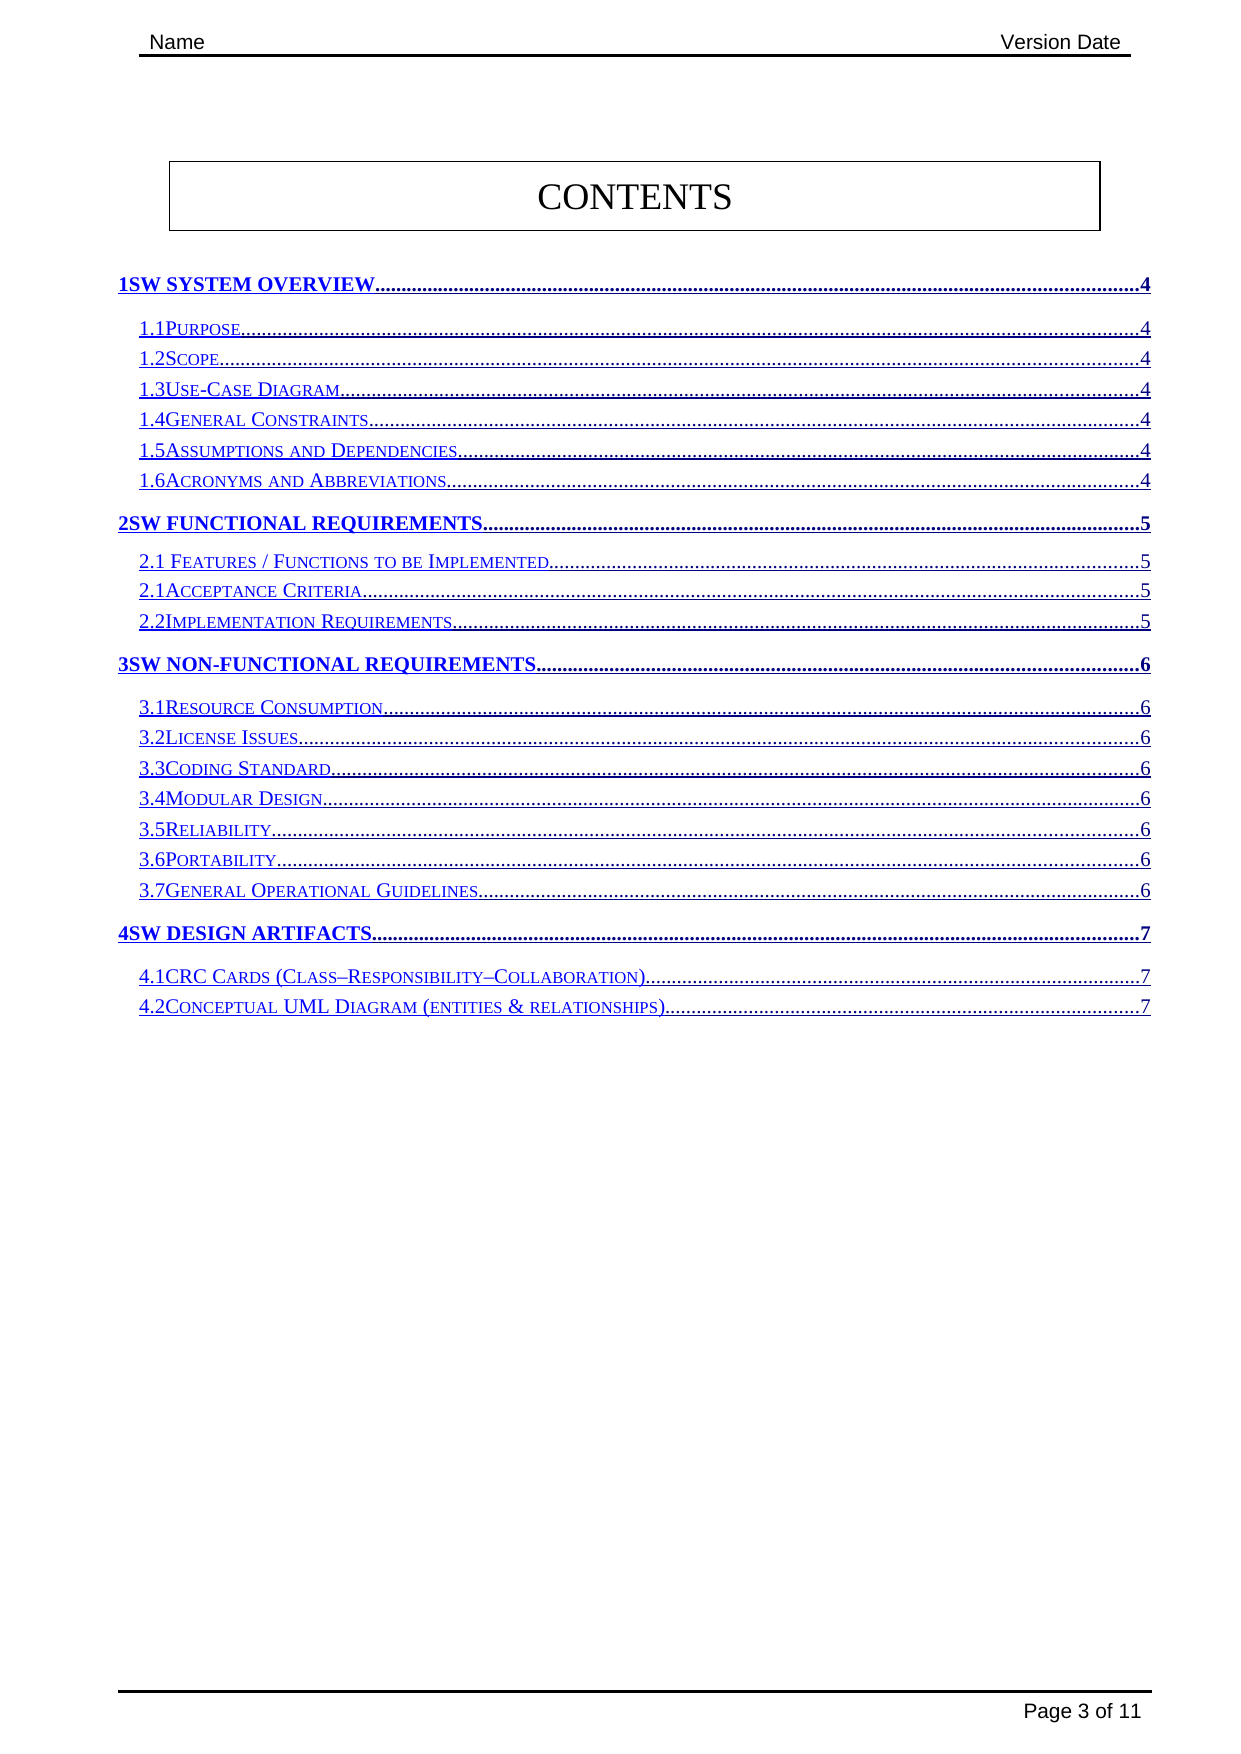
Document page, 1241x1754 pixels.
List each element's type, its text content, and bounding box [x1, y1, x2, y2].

text 3.4 Modular Design 6 [139, 781, 1152, 812]
text 3.2 License Issues 6 [139, 720, 1152, 751]
text 3.5 Reliability 6 [139, 812, 1152, 842]
table_header CONTENTS [170, 162, 1099, 230]
text 3.1 Resource Consumption 6 [139, 690, 1152, 720]
text 1.3 Use-Case Diagram 4 [139, 372, 1152, 402]
text 1.6 Acronyms and Abbreviations 4 [139, 463, 1152, 494]
text 2 SW Functional Requirements 5 [118, 506, 1152, 537]
text 1.1 Purpose 4 [139, 311, 1152, 341]
text 3 SW Non-Functional Requirements 6 [118, 647, 1152, 677]
text 4.2 Conceptual UML Diagram (entities & relationships) 7 [139, 989, 1152, 1020]
text 3.6 Portability 6 [139, 842, 1152, 873]
text 1.4 General Constraints 4 [139, 402, 1152, 433]
text 2.2 Implementation Requirements 5 [139, 604, 1152, 634]
text 1.2 Scope 4 [139, 341, 1152, 372]
text 4 SW Design Artifacts 7 [118, 916, 1152, 947]
text 2.1 Acceptance Criteria 5 [139, 573, 1152, 604]
text 1 SW System Overview 4 [118, 268, 1152, 298]
text 3.7 General Operational Guidelines 6 [139, 873, 1152, 903]
text 3.3 Coding Standard 6 [139, 751, 1152, 781]
text 4.1 CRC Cards (Class–Responsibility–Collaboration) 7 [139, 959, 1152, 989]
text 1.5 Assumptions and Dependencies 4 [139, 433, 1152, 463]
text 2.1 Features / Functions to be Implemented 5 [139, 549, 1152, 573]
